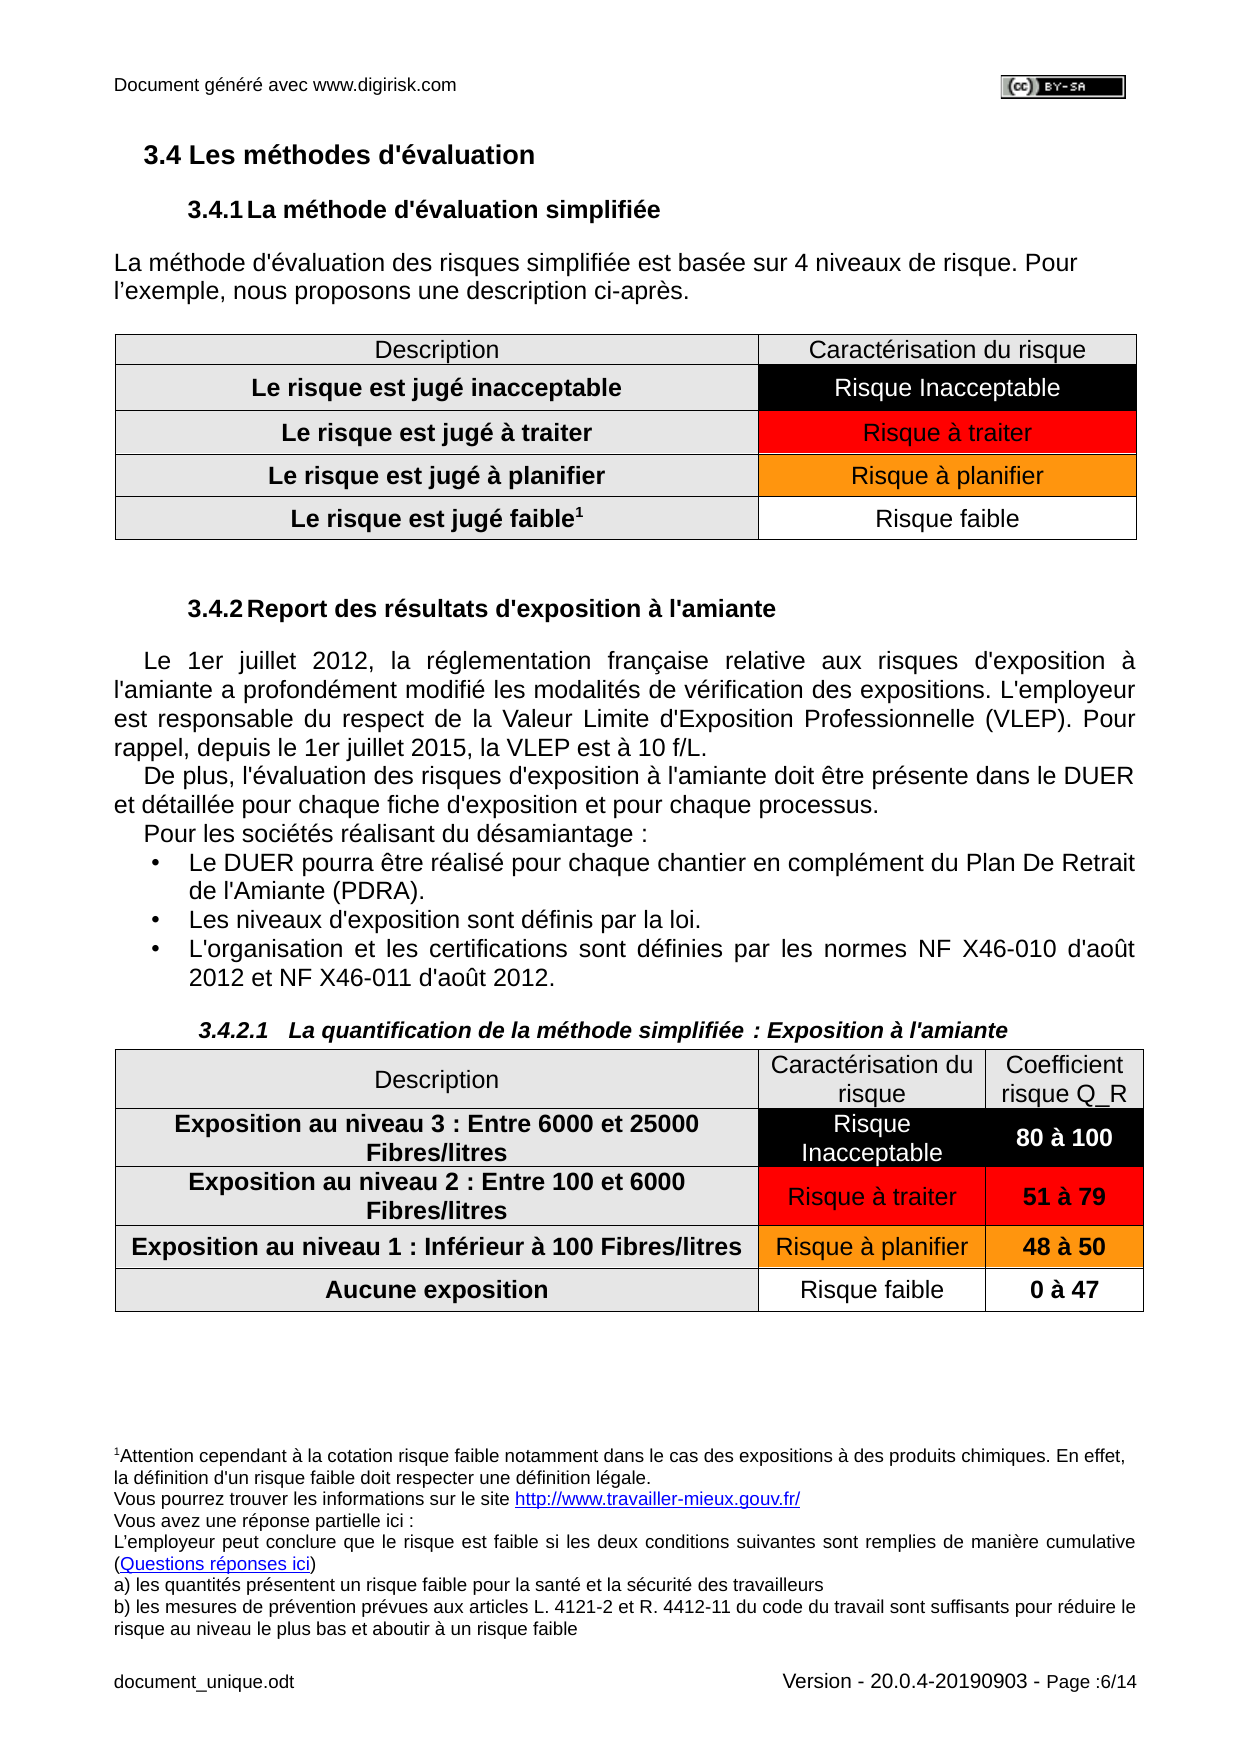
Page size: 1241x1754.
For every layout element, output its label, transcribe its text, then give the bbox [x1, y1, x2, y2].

text De plus, l'évaluation des risques d'exposition à l'amiante doit être présente dans le DUER et détaillée pour chaque fiche d'exposition et pour chaque processus. [114, 761, 1137, 819]
text La méthode d'évaluation des risques simplifiée est basée sur 4 niveaux de risque. Pour l’exemple, nous proposons une description ci-après. [114, 248, 1137, 305]
picture [1000, 75, 1126, 99]
subtitle Les méthodes d'évaluation [143, 139, 1137, 170]
text Le 1er juillet 2012, la réglementation française relative aux risques d'exposition à l'amiante a profondément modifié les modalités de vérification des expositions. L'employeur est responsable du respect de la Valeur Limite d'Exposition Professionnelle (VLEP). Pour rappel, depuis le 1er juillet 2015, la VLEP est à 10 f/L. [114, 646, 1137, 761]
table_header Coefficient risque Q_R [986, 1050, 1143, 1108]
table_header Caractérisation du risque [759, 1050, 985, 1108]
list L'organisation et les certifications sont définies par les normes NF X46-010 d'août 2012 et NF X46-011 d'août 2012. [151, 934, 1137, 992]
table_cell Le risque est jugé faible [116, 497, 758, 539]
table_cell Risque à planifier [759, 455, 1136, 496]
table_cell Exposition au niveau 2 : Entre 100 et 6000 Fibres/litres [116, 1167, 758, 1225]
list Le DUER pourra être réalisé pour chaque chantier en complément du Plan De Retrait de l'Amiante (PDRA). [151, 847, 1137, 905]
table_cell 48 à 50 [986, 1226, 1143, 1267]
table_cell Le risque est jugé à planifier [116, 455, 758, 496]
table_header Description [116, 335, 758, 364]
table_cell Risque Inacceptable [759, 1109, 985, 1166]
table_header Caractérisation du risque [759, 335, 1136, 364]
table_cell Risque faible [759, 497, 1136, 539]
subtitle La quantification de la méthode simplifiée : Exposition à l'amiante [198, 1017, 1137, 1043]
text Pour les sociétés réalisant du désamiantage : [114, 819, 1137, 847]
table_cell Exposition au niveau 1 : Inférieur à 100 Fibres/litres [116, 1226, 758, 1267]
table_cell Aucune exposition [116, 1269, 758, 1311]
table_cell Risque à planifier [759, 1226, 985, 1267]
subtitle Report des résultats d'exposition à l'amiante [187, 594, 1137, 623]
table_cell Le risque est jugé inacceptable [116, 365, 758, 410]
table_cell 0 à 47 [986, 1269, 1143, 1311]
list Les niveaux d'exposition sont définis par la loi. [151, 905, 1137, 934]
table_cell Risque Inacceptable [759, 365, 1136, 410]
table_cell Risque à traiter [759, 1167, 985, 1225]
table_cell Risque à traiter [759, 411, 1136, 453]
subtitle La méthode d'évaluation simplifiée [187, 195, 1137, 224]
table_cell Le risque est jugé à traiter [116, 411, 758, 453]
table_header Description [116, 1050, 758, 1108]
table_cell 51 à 79 [986, 1167, 1143, 1225]
table_cell 80 à 100 [986, 1109, 1143, 1166]
table_cell Risque faible [759, 1269, 985, 1311]
